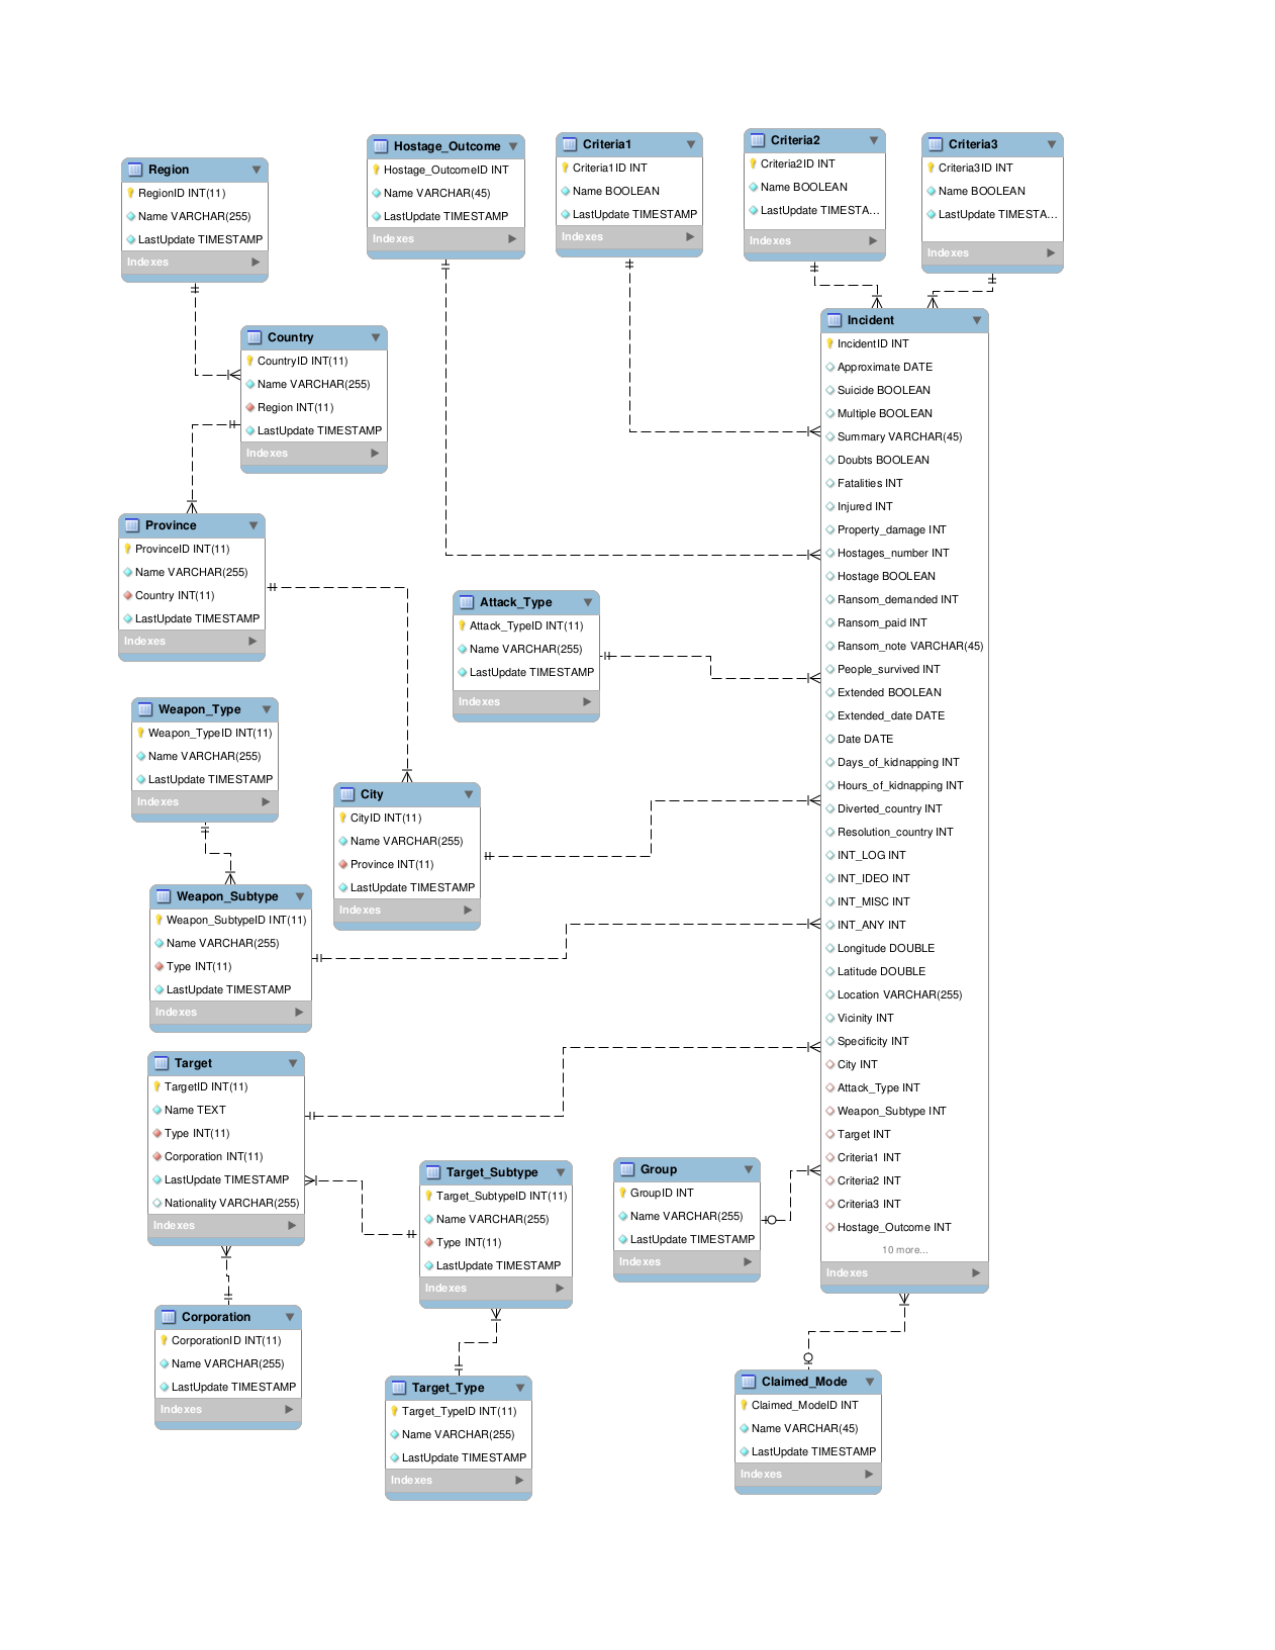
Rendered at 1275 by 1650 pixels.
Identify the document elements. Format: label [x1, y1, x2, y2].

picture [108, 118, 1073, 1510]
